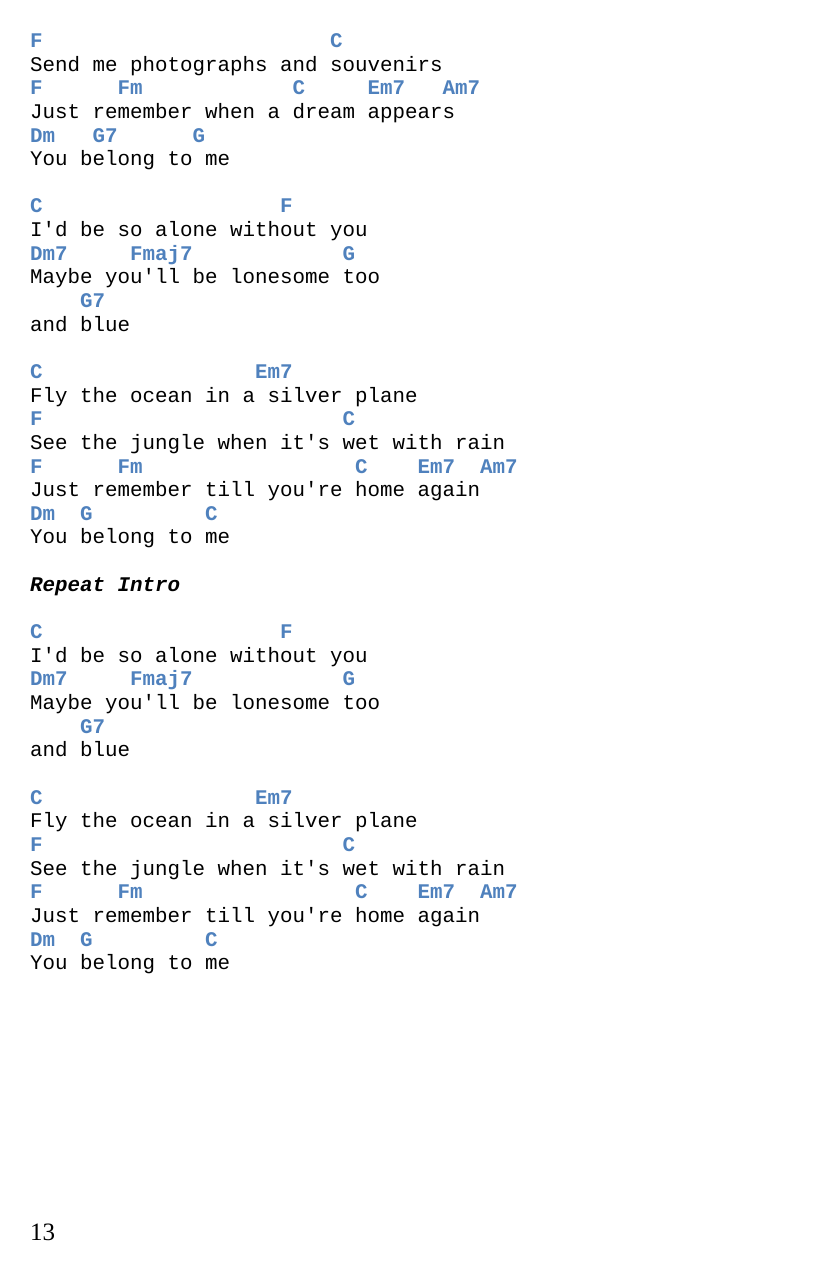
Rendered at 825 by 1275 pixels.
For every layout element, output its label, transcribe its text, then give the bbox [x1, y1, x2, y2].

text F Fm C Em7 Am7 [30, 456, 806, 479]
text You belong to me [30, 527, 806, 550]
text See the jungle when it's wet with rain [30, 858, 806, 881]
text Maybe you'll be lonesome too [30, 692, 806, 716]
text and blue [30, 314, 806, 337]
text Just remember when a dream appears [30, 101, 806, 124]
text C F [30, 621, 806, 645]
text Dm G7 G [30, 124, 806, 148]
text Dm G C [30, 928, 806, 952]
text I'd be so alone without you [30, 219, 806, 243]
text F C [30, 834, 806, 858]
text Maybe you'll be lonesome too [30, 266, 806, 290]
text F C [30, 30, 806, 54]
text G7 [30, 716, 806, 739]
text Send me photographs and souvenirs [30, 54, 806, 77]
text and blue [30, 739, 806, 763]
text F Fm C Em7 Am7 [30, 77, 806, 101]
text C F [30, 196, 806, 219]
text Just remember till you're home again [30, 905, 806, 928]
text G7 [30, 290, 806, 314]
text Dm G C [30, 503, 806, 527]
text Fly the ocean in a silver plane [30, 810, 806, 834]
text Fly the ocean in a silver plane [30, 385, 806, 408]
text C Em7 [30, 361, 806, 385]
text Dm7 Fmaj7 G [30, 243, 806, 266]
text C Em7 [30, 787, 806, 810]
text F C [30, 408, 806, 432]
text Repeat Intro [30, 574, 806, 597]
text Dm7 Fmaj7 G [30, 668, 806, 692]
text You belong to me [30, 148, 806, 172]
text Just remember till you're home again [30, 479, 806, 503]
text See the jungle when it's wet with rain [30, 432, 806, 456]
text You belong to me [30, 952, 806, 976]
text F Fm C Em7 Am7 [30, 881, 806, 905]
text I'd be so alone without you [30, 645, 806, 668]
